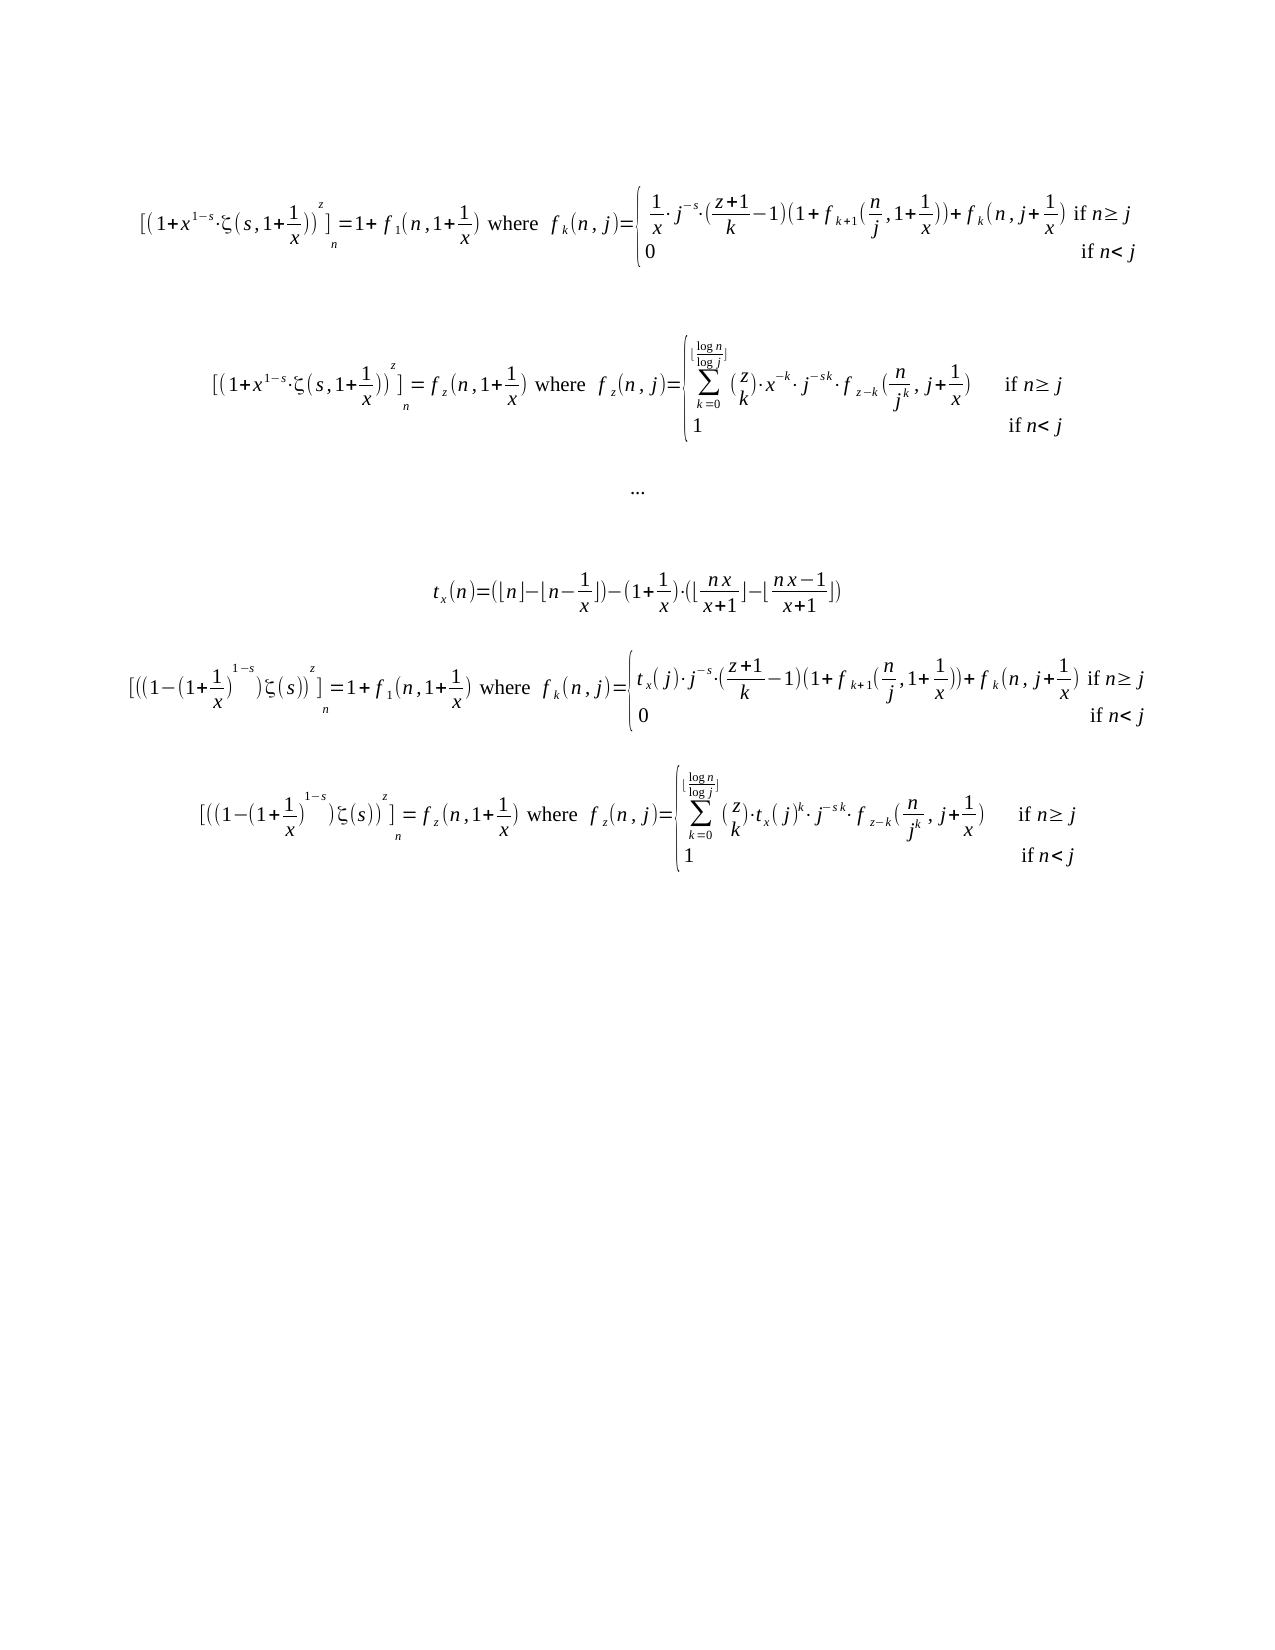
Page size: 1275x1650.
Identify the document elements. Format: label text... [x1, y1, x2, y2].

text ... [118, 475, 1157, 499]
